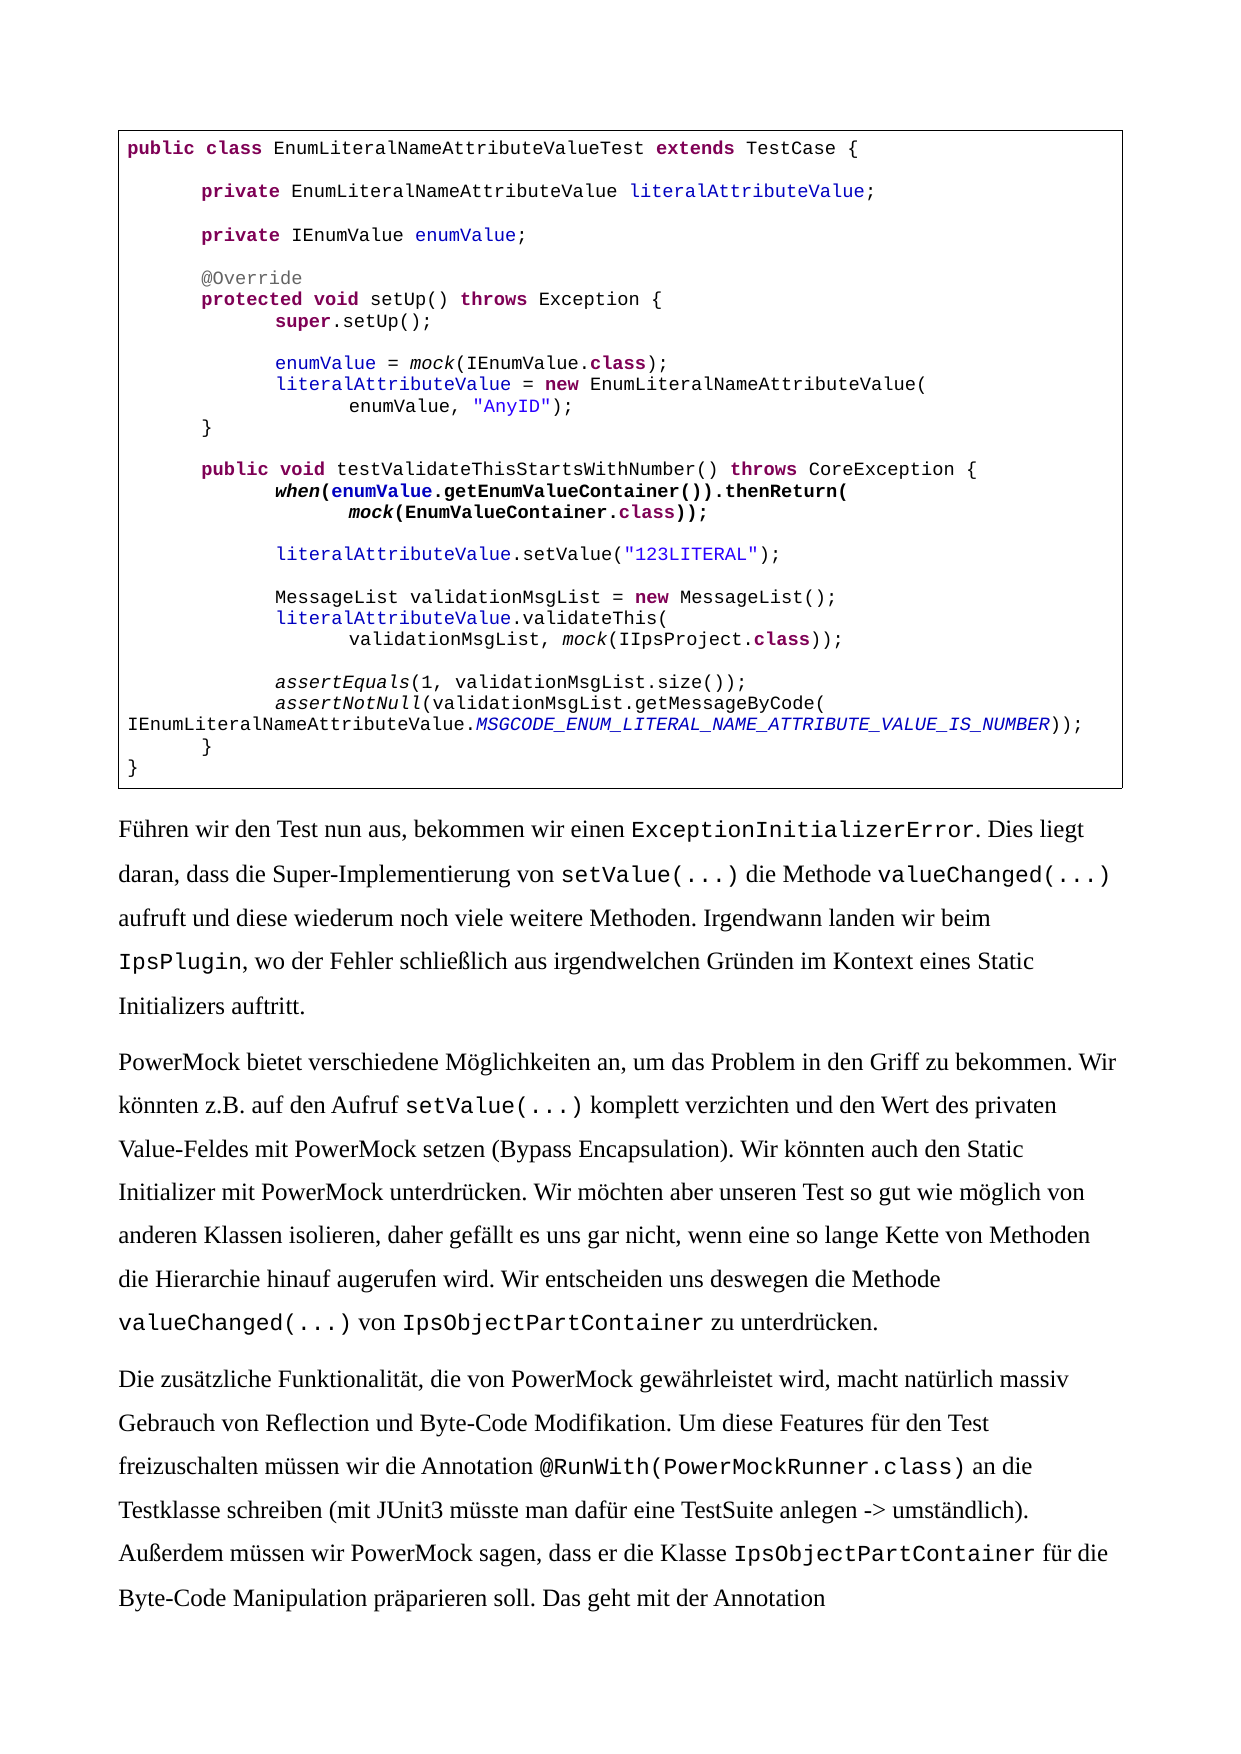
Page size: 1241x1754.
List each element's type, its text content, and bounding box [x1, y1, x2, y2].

text PowerMock bietet verschiedene Möglichkeiten an, um das Problem in den Griff zu bekommen. Wir könnten z.B. auf den Aufruf setValue(...) komplett verzichten und den Wert des privaten Value-Feldes mit PowerMock setzen (Bypass Encapsulation). Wir könnten auch den Static Initializer mit PowerMock unterdrücken. Wir möchten aber unseren Test so gut wie möglich von anderen Klassen isolieren, daher gefällt es uns gar nicht, wenn eine so lange Kette von Methoden die Hierarchie hinauf augerufen wird. Wir entscheiden uns deswegen die Methode valueChanged(...) von IpsObjectPartContainer zu unterdrücken. [118, 1047, 1122, 1337]
text Die zusätzliche Funktionalität, die von PowerMock gewährleistet wird, macht natürlich massiv Gebrauch von Reflection und Byte-Code Modifikation. Um diese Features für den Test freizuschalten müssen wir die Annotation @RunWith(PowerMockRunner.class) an die Testklasse schreiben (mit JUnit3 müsste man dafür eine TestSuite anlegen -> umständlich). Außerdem müssen wir PowerMock sagen, dass er die Klasse IpsObjectPartContainer für die Byte-Code Manipulation präparieren soll. Das geht mit der Annotation [118, 1364, 1122, 1612]
text public void testValidateThisStartsWithNumber() throws CoreException { [127, 460, 1113, 481]
text super.setUp(); [127, 311, 1113, 333]
text assertEquals(1, validationMsgList.size()); [127, 673, 1113, 694]
text literalAttributeValue.setValue("123LITERAL"); [127, 545, 1113, 566]
text @Override [127, 269, 1113, 290]
text public class EnumLiteralNameAttributeValueTest extends TestCase { [127, 139, 1113, 160]
text protected void setUp() throws Exception { [127, 290, 1113, 311]
text } [127, 758, 1113, 779]
text literalAttributeValue.validateThis( validationMsgList, mock(IIpsProject.class)); [127, 609, 1113, 651]
text [118, 118, 1122, 130]
text when(enumValue.getEnumValueContainer()).thenReturn( mock(EnumValueContainer.class)); [127, 481, 1113, 524]
text } [127, 736, 1113, 758]
text enumValue = mock(IEnumValue.class); [127, 354, 1113, 375]
text [119, 131, 1122, 788]
text Führen wir den Test nun aus, bekommen wir einen ExceptionInitializerError. Dies liegt daran, dass die Super-Implementierung von setValue(...) die Methode valueChanged(...) aufruft und diese wiederum noch viele weitere Methoden. Irgendwann landen wir beim IpsPlugin, wo der Fehler schließlich aus irgendwelchen Gründen im Kontext eines Static Initializers auftritt. [118, 789, 1122, 1020]
text MessageList validationMsgList = new MessageList(); [127, 588, 1113, 609]
text literalAttributeValue = new EnumLiteralNameAttributeValue( enumValue, "AnyID"); [127, 375, 1113, 418]
text assertNotNull(validationMsgList.getMessageByCode( IEnumLiteralNameAttributeValue.MSGCODE_ENUM_LITERAL_NAME_ATTRIBUTE_VALUE_IS_NUMBER)); [127, 694, 1113, 736]
text private EnumLiteralNameAttributeValue literalAttributeValue; [127, 181, 1113, 203]
text private IEnumValue enumValue; [127, 224, 1113, 248]
text } [127, 418, 1113, 439]
